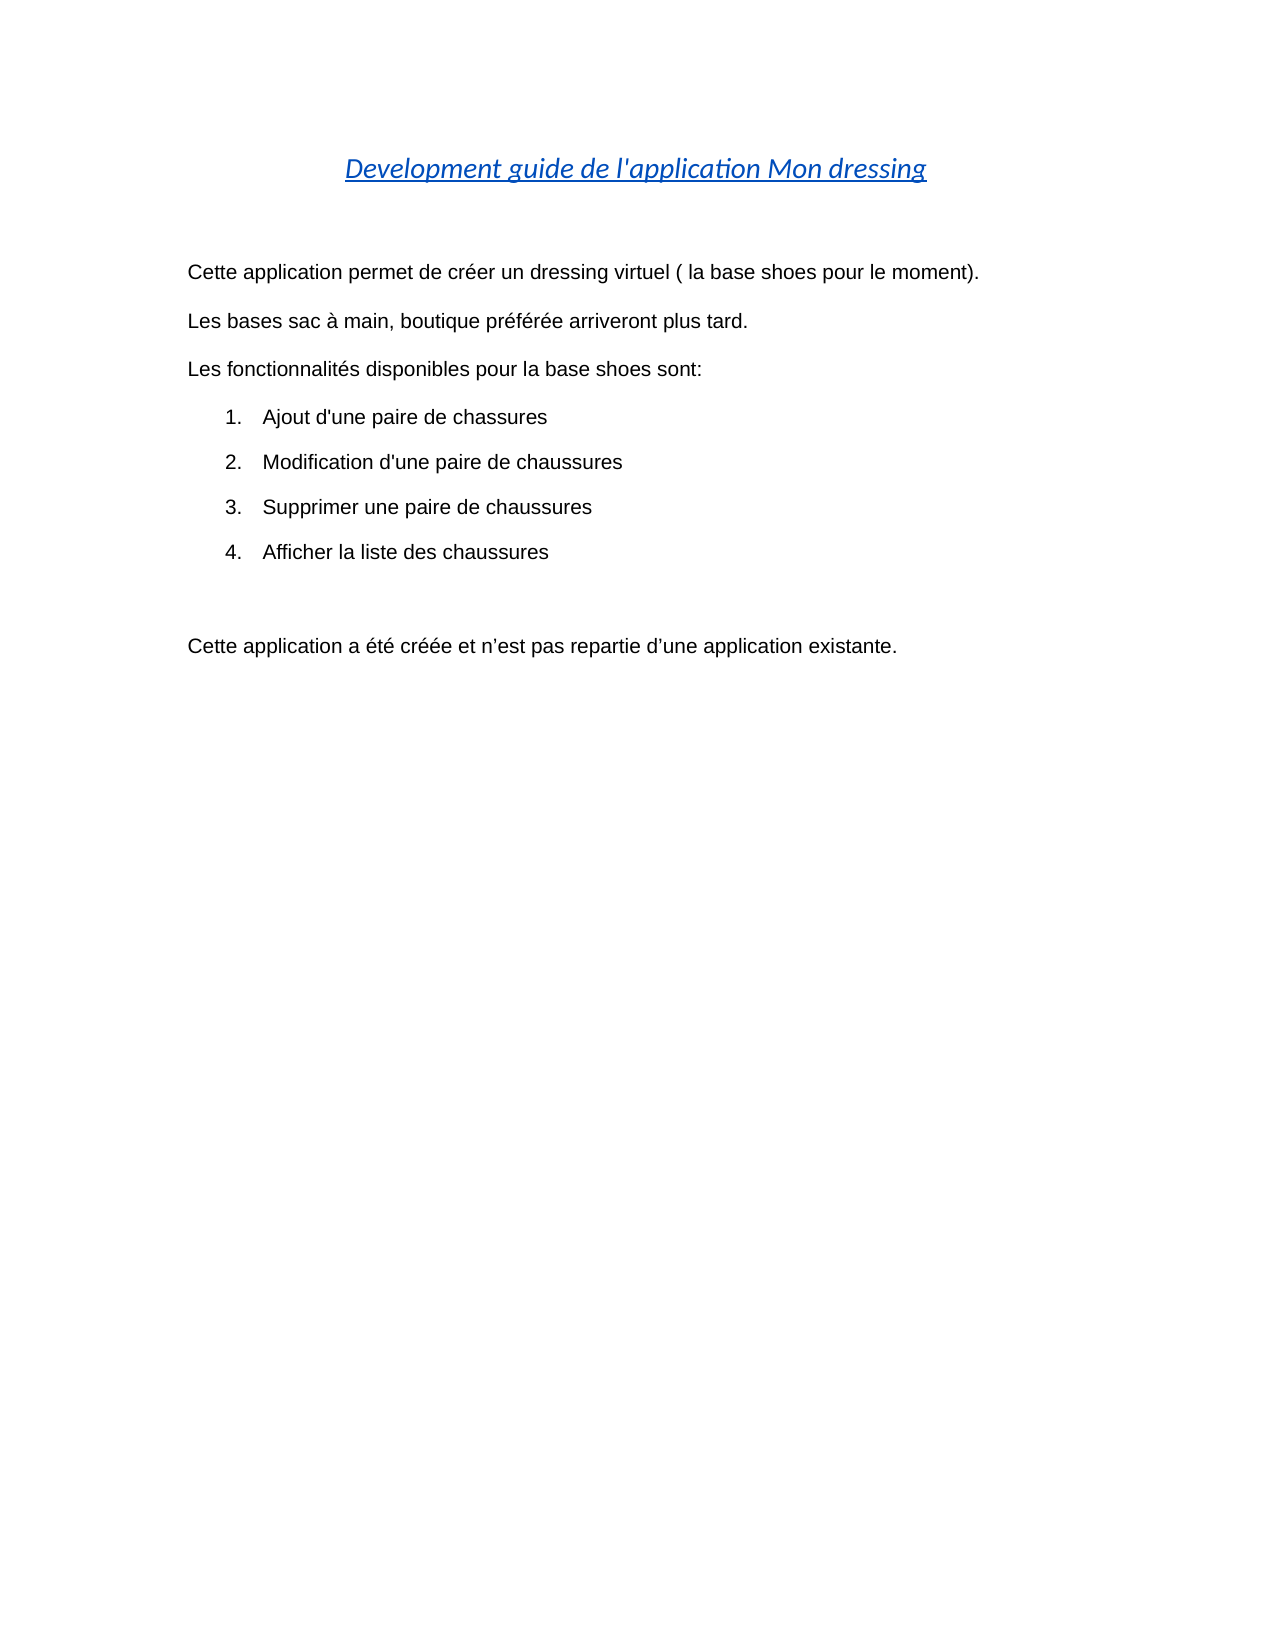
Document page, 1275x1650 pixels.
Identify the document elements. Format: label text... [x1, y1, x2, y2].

text Development guide de l'application Mon dressing [187, 150, 1087, 186]
text Les fonctionnalités disponibles pour la base shoes sont: [187, 357, 1087, 381]
list Ajout d'une paire de chassures [225, 405, 1087, 429]
text Les bases sac à main, boutique préférée arriveront plus tard. [187, 308, 1087, 332]
list Supprimer une paire de chaussures [225, 495, 1087, 519]
text Cette application a été créée et n’est pas repartie d’une application existante. [187, 634, 1087, 658]
list Afficher la liste des chaussures [225, 539, 1087, 563]
list Modification d'une paire de chaussures [225, 450, 1087, 474]
text Cette application permet de créer un dressing virtuel ( la base shoes pour le moment). [187, 260, 1087, 284]
